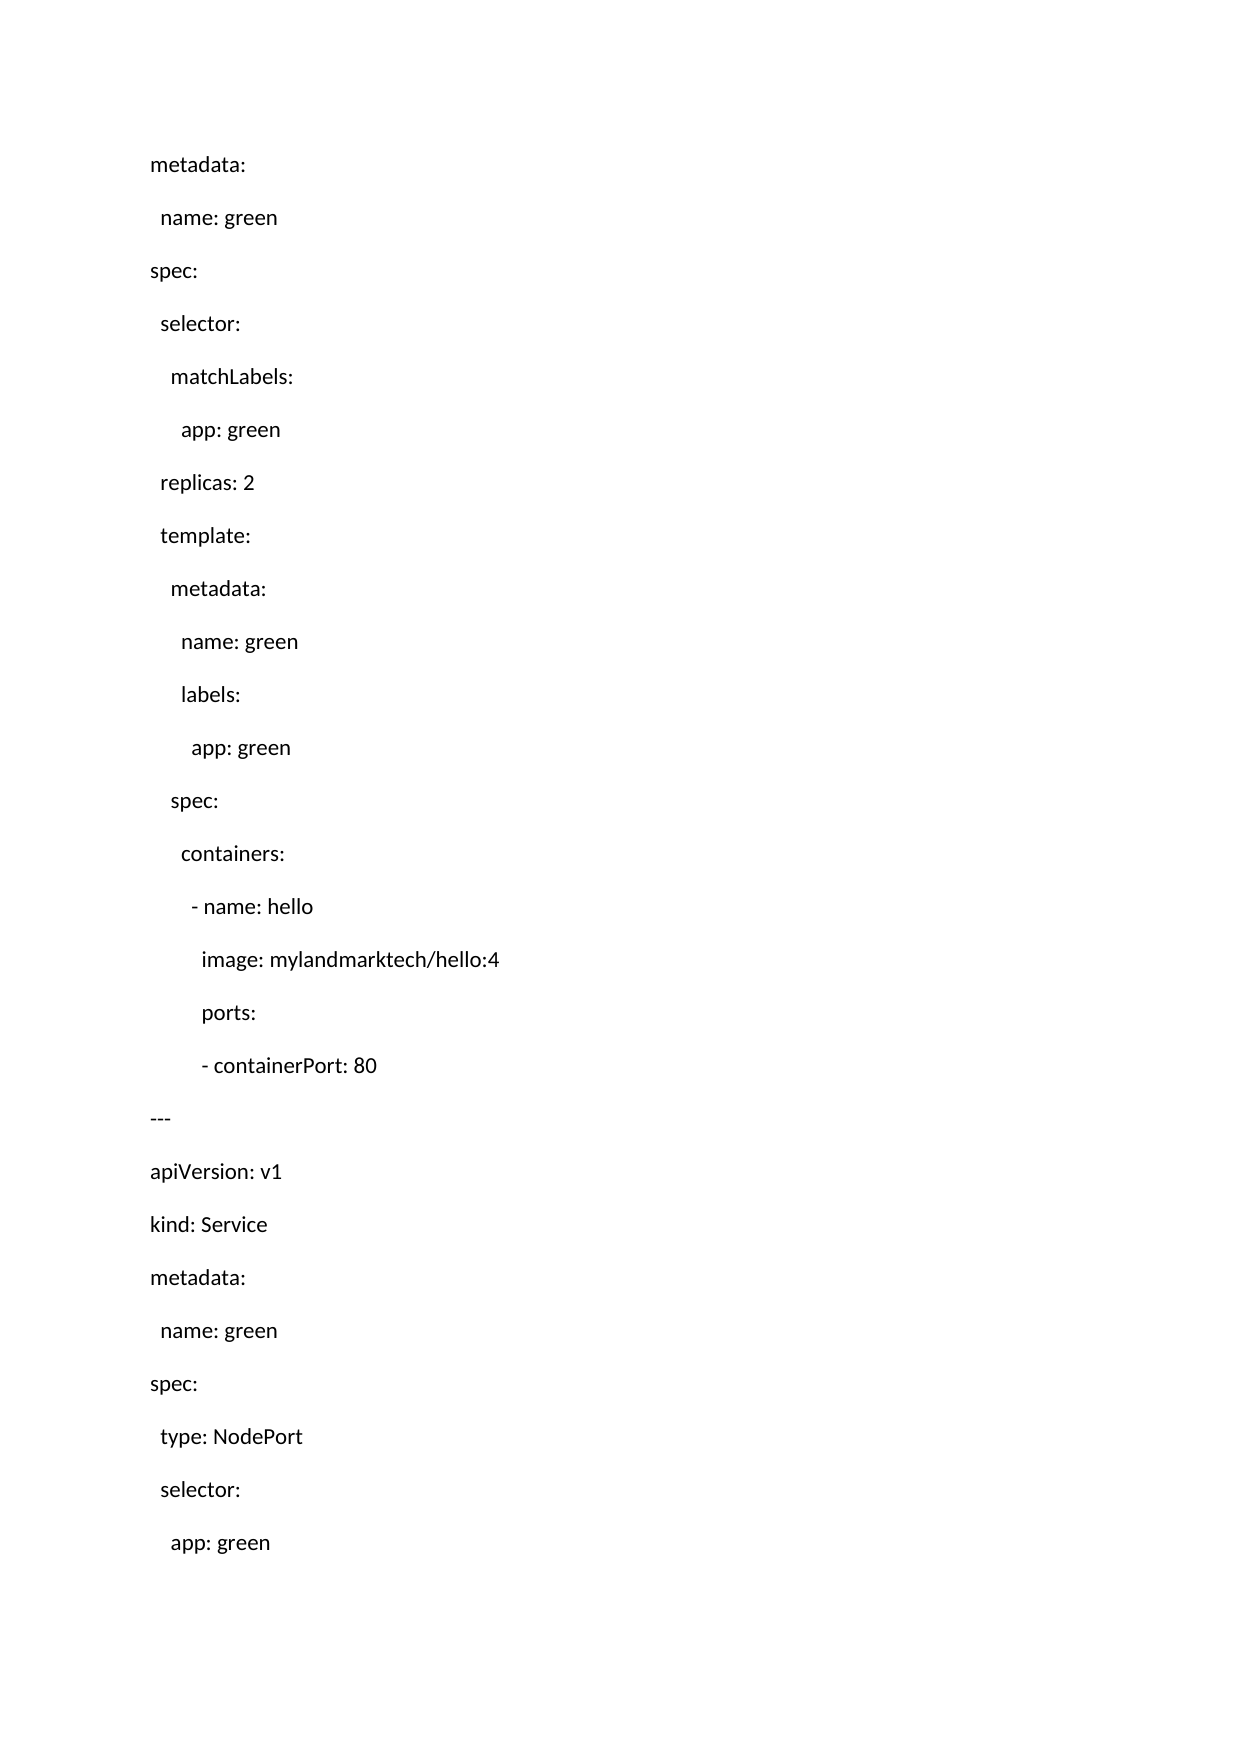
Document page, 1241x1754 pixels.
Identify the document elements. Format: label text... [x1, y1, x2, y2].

text metadata: [150, 150, 1090, 178]
text apiVersion: v1 [150, 1157, 1090, 1185]
text selector: [150, 1476, 1090, 1503]
text spec: [150, 256, 1090, 284]
text ports: [150, 998, 1090, 1026]
text - name: hello [150, 892, 1090, 920]
text metadata: [150, 574, 1090, 602]
text spec: [150, 1369, 1090, 1397]
text - containerPort: 80 [150, 1051, 1090, 1079]
text image: mylandmarktech/hello:4 [150, 945, 1090, 973]
text selector: [150, 309, 1090, 337]
text template: [150, 521, 1090, 549]
text containers: [150, 839, 1090, 867]
text type: NodePort [150, 1422, 1090, 1451]
text matchLabels: [150, 362, 1090, 390]
text name: green [150, 203, 1090, 231]
text app: green [150, 415, 1090, 443]
text --- [150, 1104, 1090, 1132]
text labels: [150, 680, 1090, 708]
text spec: [150, 786, 1090, 814]
text metadata: [150, 1263, 1090, 1291]
text name: green [150, 1316, 1090, 1344]
text kind: Service [150, 1210, 1090, 1238]
text name: green [150, 627, 1090, 655]
text app: green [150, 733, 1090, 761]
text app: green [150, 1528, 1090, 1557]
text replicas: 2 [150, 468, 1090, 496]
